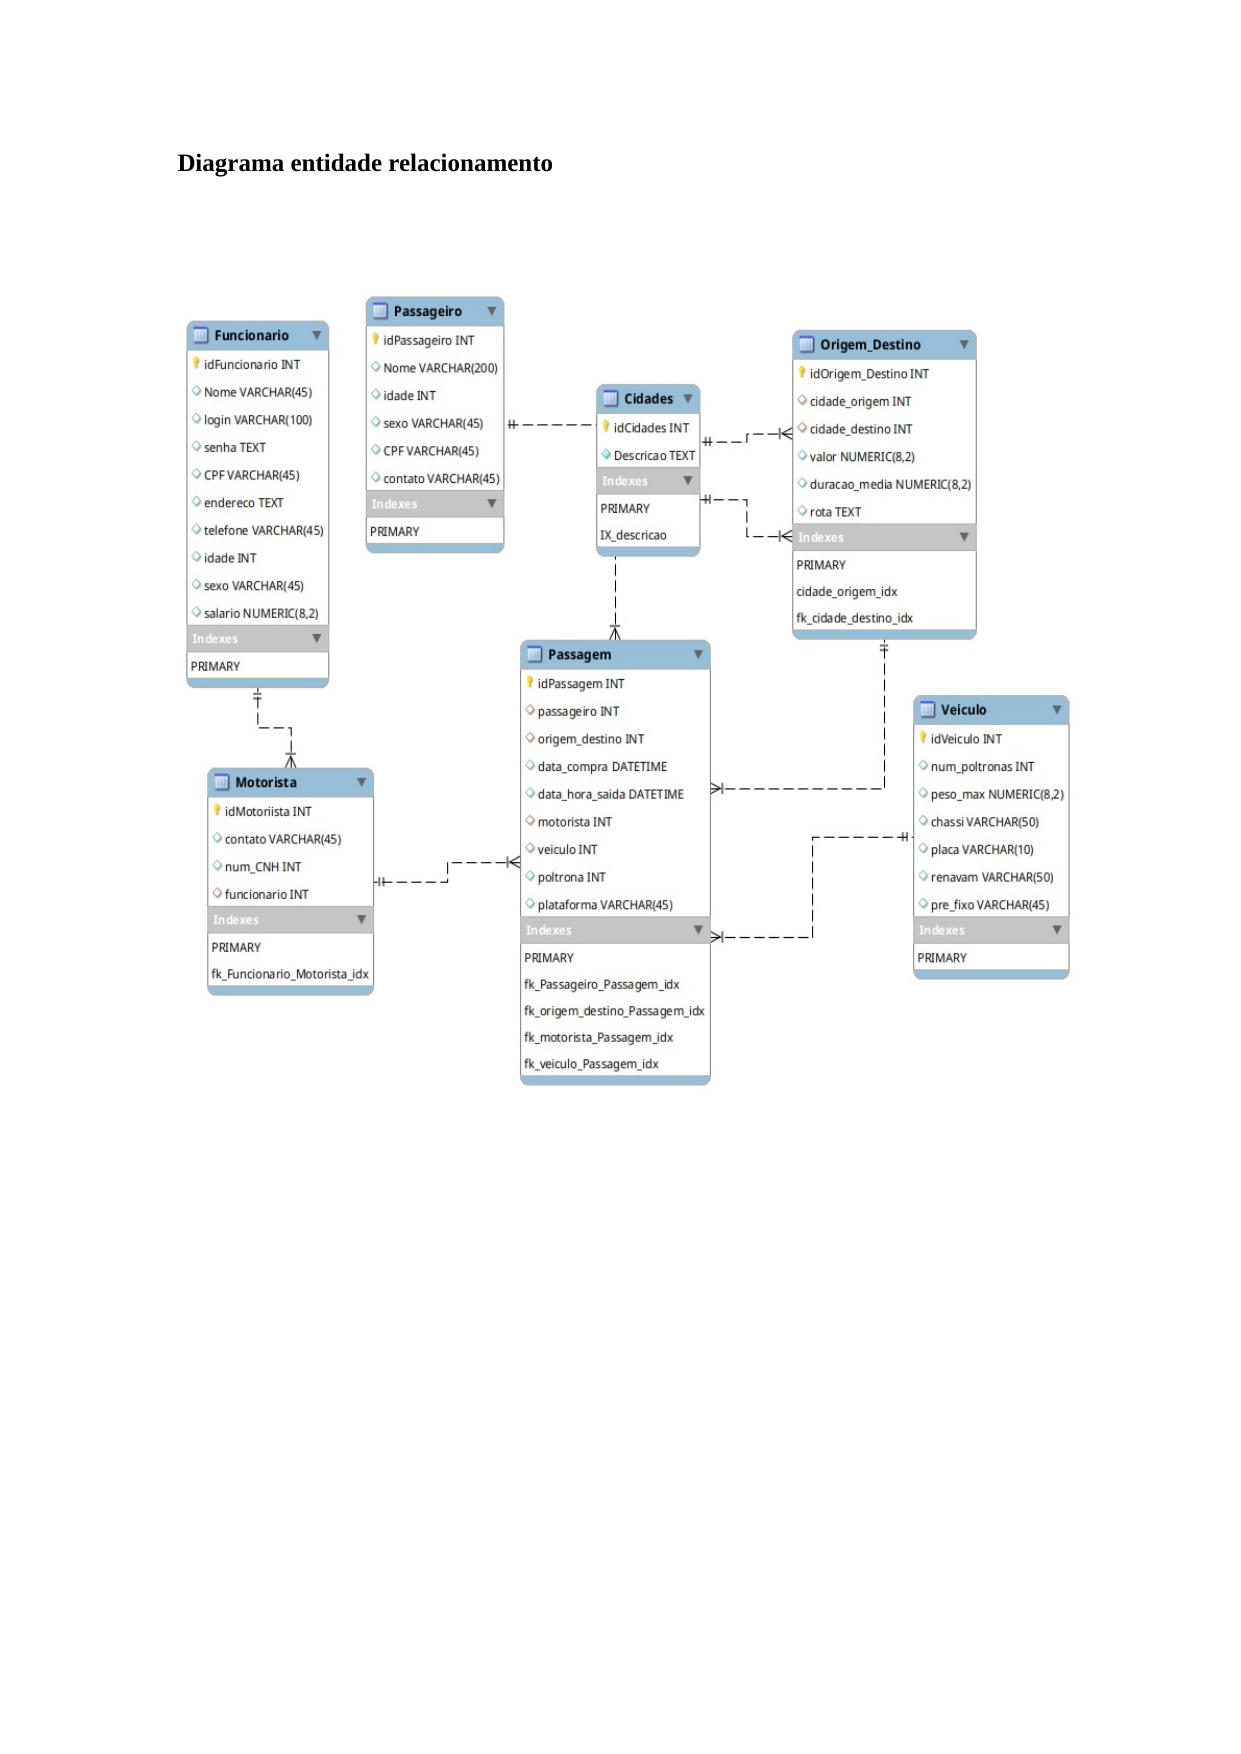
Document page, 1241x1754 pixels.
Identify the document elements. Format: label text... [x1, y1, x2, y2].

picture [177, 285, 1079, 1096]
text Diagrama entidade relacionamento [177, 148, 1092, 176]
